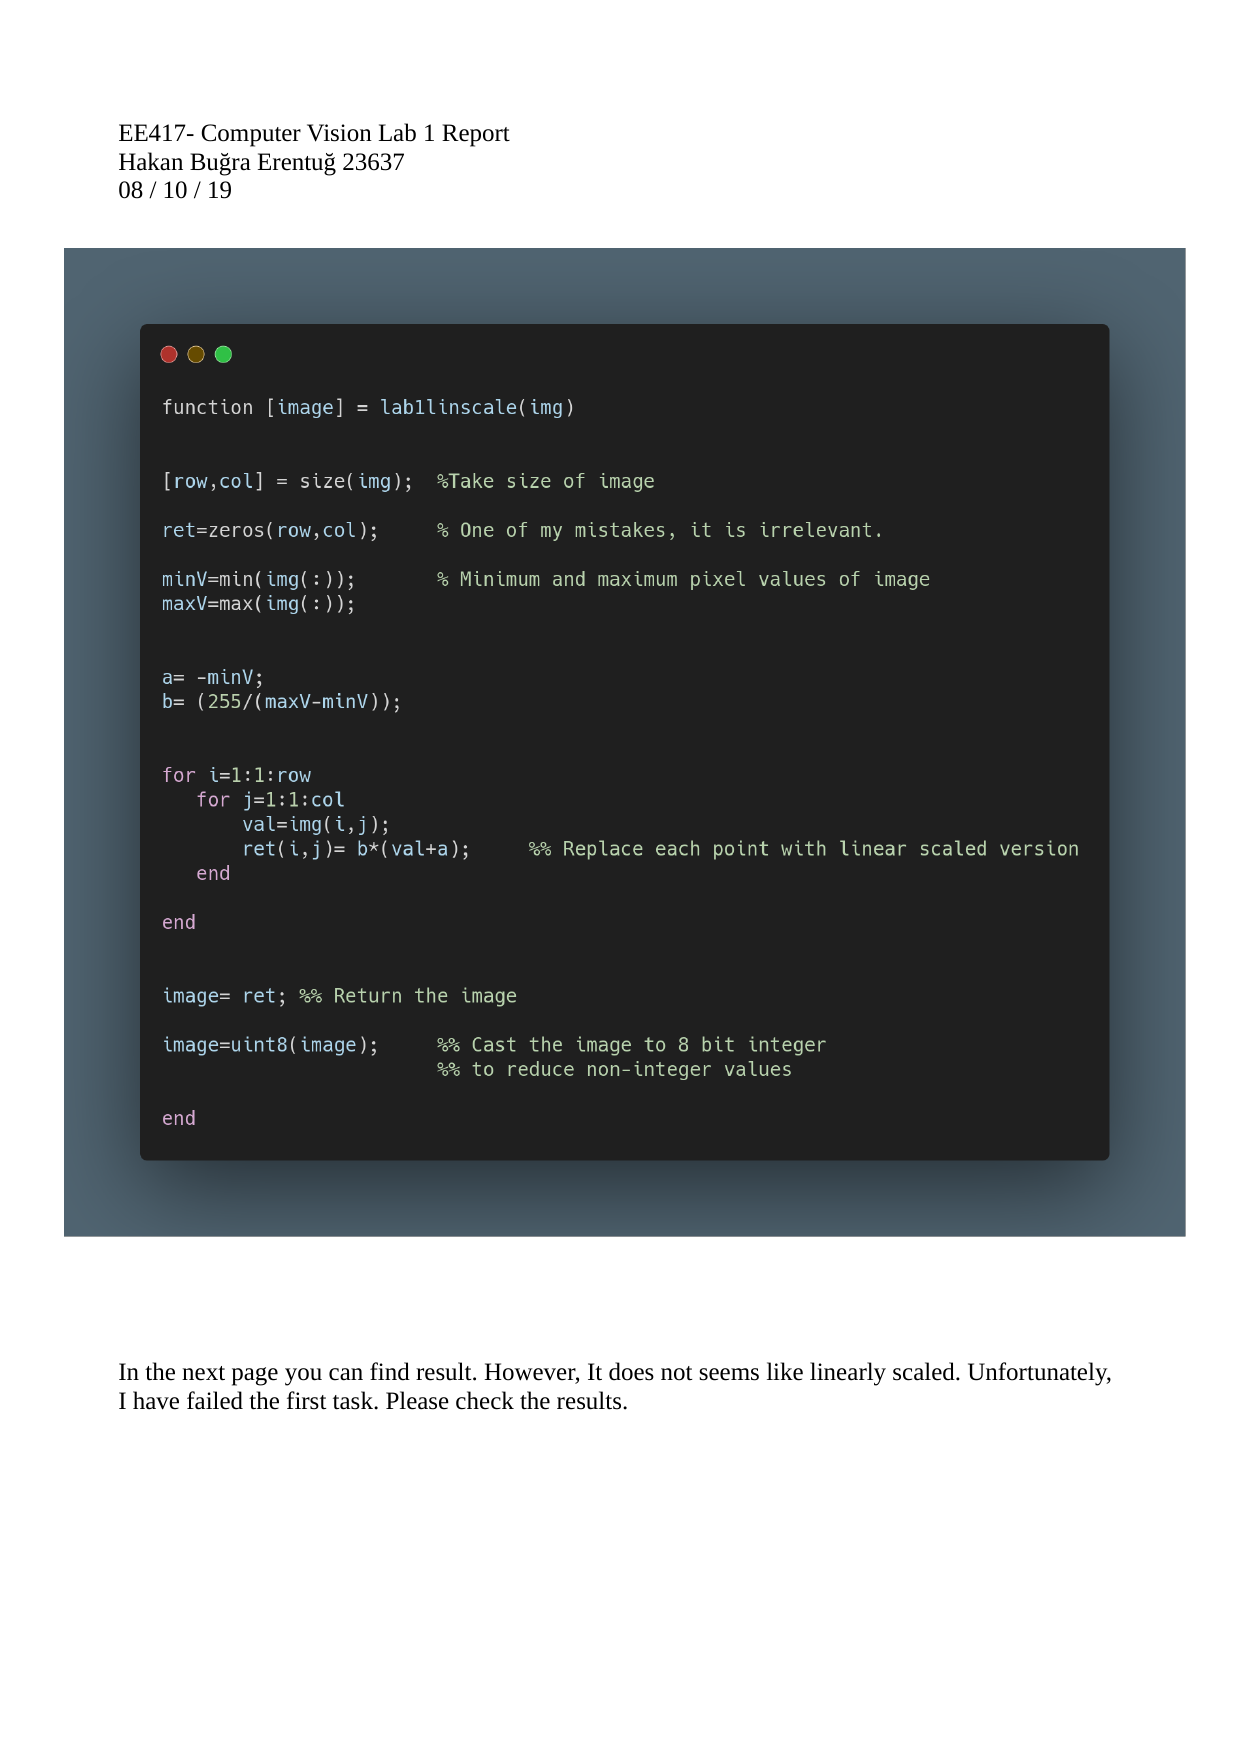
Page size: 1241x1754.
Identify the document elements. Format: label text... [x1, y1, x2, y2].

text In the next page you can find result. However, It does not seems like linearly scaled. Unfortunately, I have failed the first task. Please check the results. [118, 1357, 1122, 1607]
picture [63, 248, 1186, 1237]
